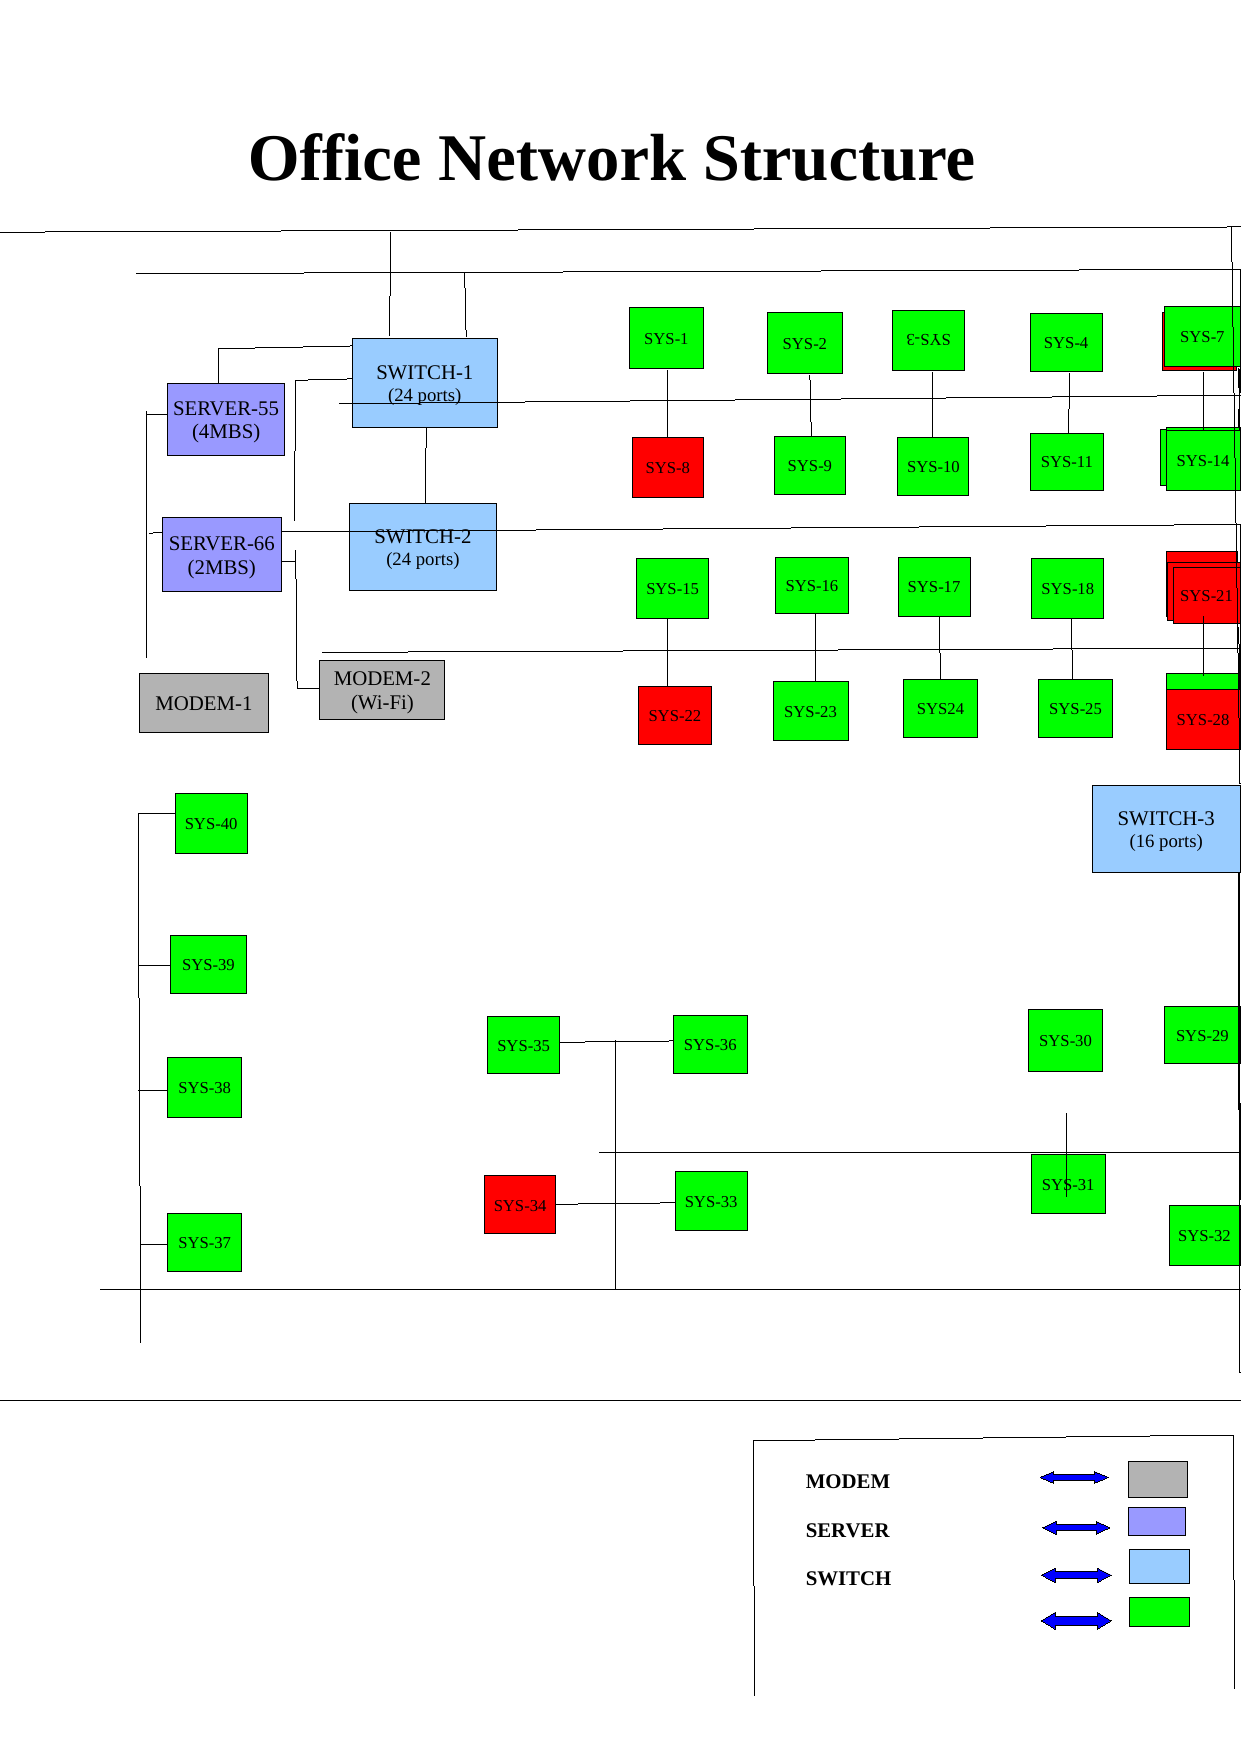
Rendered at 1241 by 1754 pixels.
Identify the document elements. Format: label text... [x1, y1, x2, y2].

text [118, 1518, 753, 1542]
text Office Network Structure [118, 118, 1122, 195]
text MODEM [754, 1469, 1128, 1493]
text SERVER [754, 1518, 1219, 1542]
text [1188, 1469, 1219, 1493]
text [118, 1469, 753, 1493]
text SWITCH [118, 1566, 1219, 1590]
